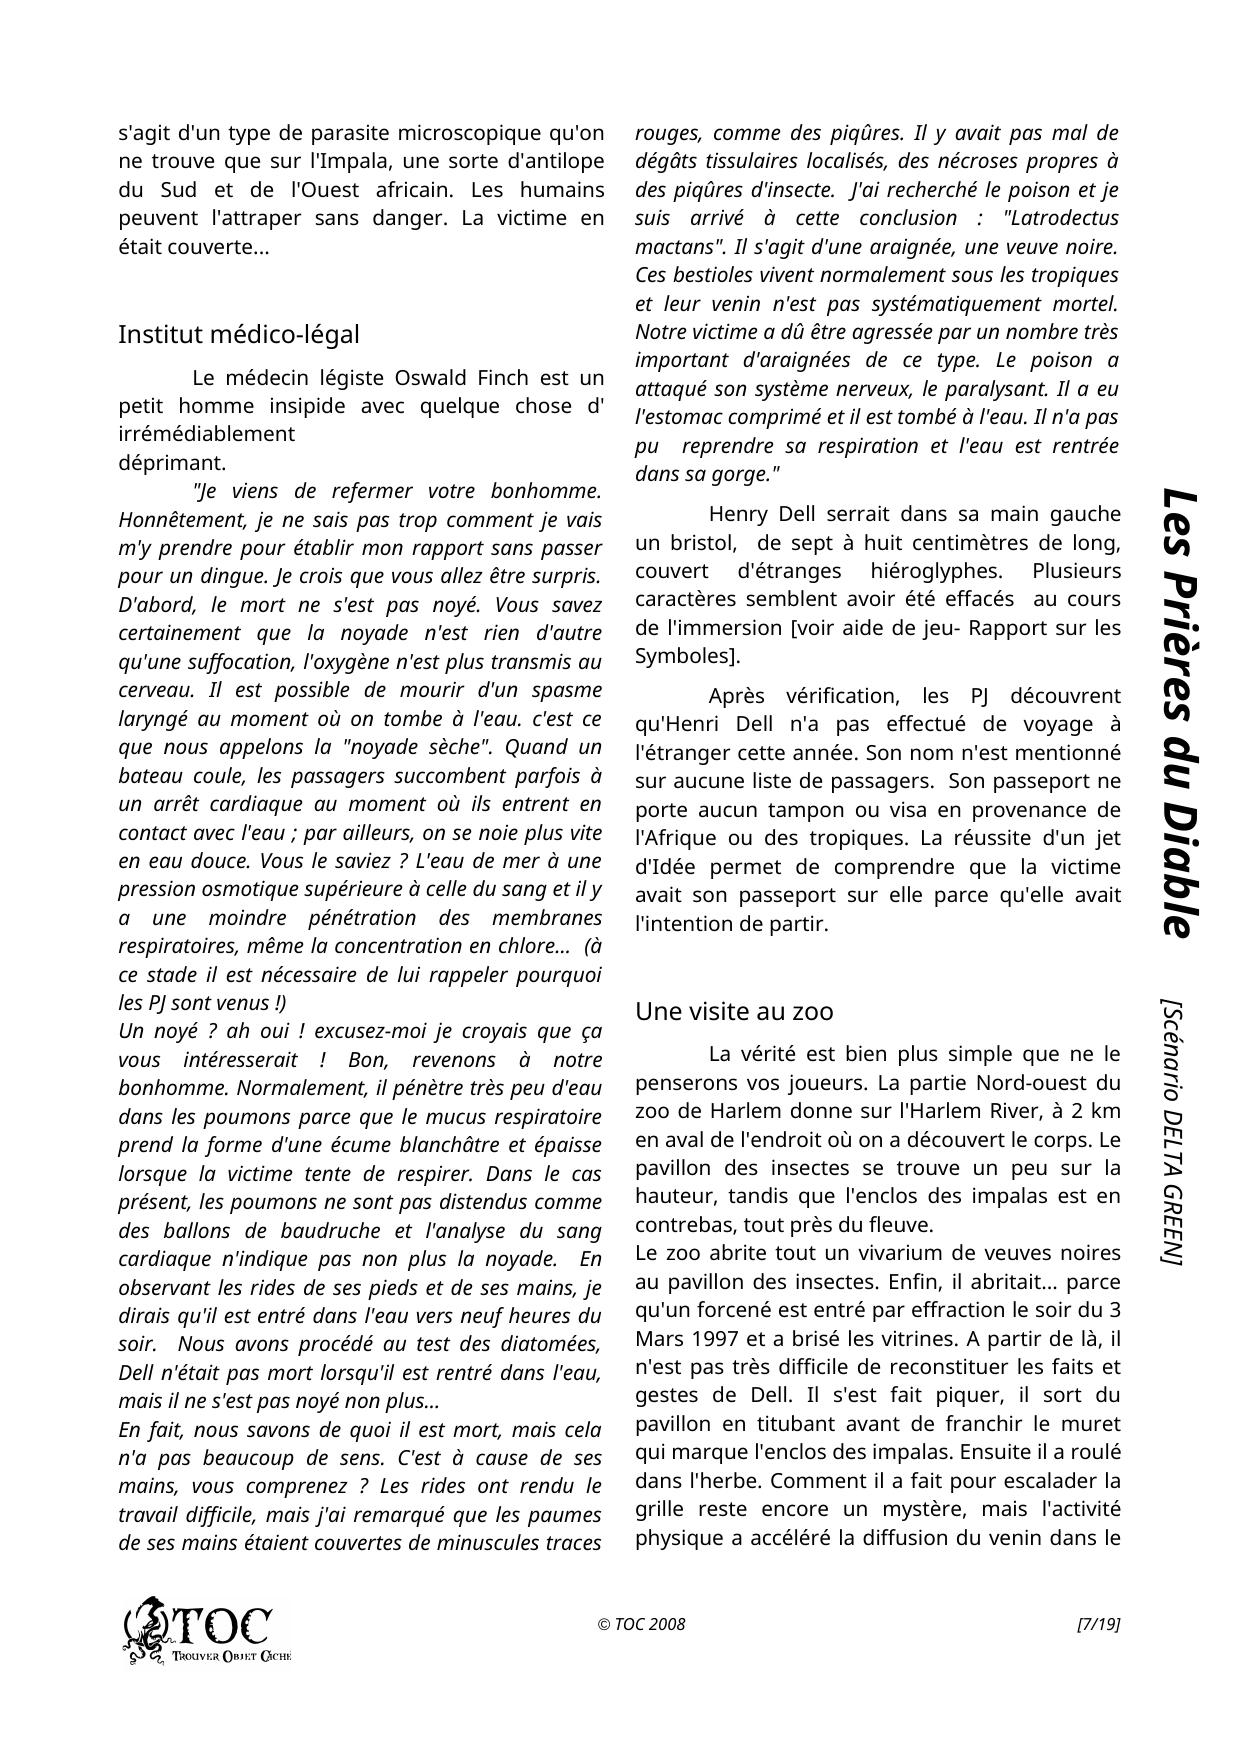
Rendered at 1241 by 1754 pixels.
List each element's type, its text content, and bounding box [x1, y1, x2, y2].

text s'agit d'un type de parasite microscopique qu'on ne trouve que sur l'Impala, une sorte d'antilope du Sud et de l'Ouest africain. Les humains peuvent l'attraper sans danger. La victime en était couverte... [118, 118, 605, 260]
picture [122, 1596, 292, 1674]
text Un noyé ? ah oui ! excusez-moi je croyais que ça vous intéresserait ! Bon, revenons à notre bonhomme. Normalement, il pénètre très peu d'eau dans les poumons parce que le mucus respiratoire prend la forme d'une écume blanchâtre et épaisse lorsque la victime tente de respirer. Dans le cas présent, les poumons ne sont pas distendus comme des ballons de baudruche et l'analyse du sang cardiaque n'indique pas non plus la noyade. En observant les rides de ses pieds et de ses mains, je dirais qu'il est entré dans l'eau vers neuf heures du soir. Nous avons procédé au test des diatomées, Dell n'était pas mort lorsqu'il est rentré dans l'eau, mais il ne s'est pas noyé non plus... [118, 1017, 605, 1415]
text En fait, nous savons de quoi il est mort, mais cela n'a pas beaucoup de sens. C'est à cause de ses mains, vous comprenez ? Les rides ont rendu le travail difficile, mais j'ai remarqué que les paumes de ses mains étaient couvertes de minuscules traces [118, 1415, 605, 1557]
text Une visite au zoo [635, 994, 1122, 1028]
text La vérité est bien plus simple que ne le penserons vos joueurs. La partie Nord-ouest du zoo de Harlem donne sur l'Harlem River, à 2 km en aval de l'endroit où on a découvert le corps. Le pavillon des insectes se trouve un peu sur la hauteur, tandis que l'enclos des impalas est en contrebas, tout près du fleuve. [635, 1039, 1122, 1238]
text Henry Dell serrait dans sa main gauche un bristol, de sept à huit centimètres de long, couvert d'étranges hiéroglyphes. Plusieurs caractères semblent avoir été effacés au cours de l'immersion [voir aide de jeu- Rapport sur les Symboles]. [635, 499, 1122, 670]
text déprimant. [118, 448, 605, 476]
text Après vérification, les PJ découvrent qu'Henri Dell n'a pas effectué de voyage à l'étranger cette année. Son nom n'est mentionné sur aucune liste de passagers. Son passeport ne porte aucun tampon ou visa en provenance de l'Afrique ou des tropiques. La réussite d'un jet d'Idée permet de comprendre que la victime avait son passeport sur elle parce qu'elle avait l'intention de partir. [635, 681, 1122, 937]
text rouges, comme des piqûres. Il y avait pas mal de dégâts tissulaires localisés, des nécroses propres à des piqûres d'insecte. J'ai recherché le poison et je suis arrivé à cette conclusion : "Latrodectus mactans". Il s'agit d'une araignée, une veuve noire. Ces bestioles vivent normalement sous les tropiques et leur venin n'est pas systématiquement mortel. Notre victime a dû être agressée par un nombre très important d'araignées de ce type. Le poison a attaqué son système nerveux, le paralysant. Il a eu l'estomac comprimé et il est tombé à l'eau. Il n'a pas pu reprendre sa respiration et l'eau est rentrée dans sa gorge." [635, 118, 1122, 488]
text Le zoo abrite tout un vivarium de veuves noires au pavillon des insectes. Enfin, il abritait... parce qu'un forcené est entré par effraction le soir du 3 Mars 1997 et a brisé les vitrines. A partir de là, il n'est pas très difficile de reconstituer les faits et gestes de Dell. Il s'est fait piquer, il sort du pavillon en titubant avant de franchir le muret qui marque l'enclos des impalas. Ensuite il a roulé dans l'herbe. Comment il a fait pour escalader la grille reste encore un mystère, mais l'activité physique a accéléré la diffusion du venin dans le [635, 1238, 1122, 1551]
text Le médecin légiste Oswald Finch est un petit homme insipide avec quelque chose d' irrémédiablement [118, 363, 605, 448]
text Institut médico-légal [118, 317, 605, 351]
text "Je viens de refermer votre bonhomme. Honnêtement, je ne sais pas trop comment je vais m'y prendre pour établir mon rapport sans passer pour un dingue. Je crois que vous allez être surpris. D'abord, le mort ne s'est pas noyé. Vous savez certainement que la noyade n'est rien d'autre qu'une suffocation, l'oxygène n'est plus transmis au cerveau. Il est possible de mourir d'un spasme laryngé au moment où on tombe à l'eau. c'est ce que nous appelons la "noyade sèche". Quand un bateau coule, les passagers succombent parfois à un arrêt cardiaque au moment où ils entrent en contact avec l'eau ; par ailleurs, on se noie plus vite en eau douce. Vous le saviez ? L'eau de mer à une pression osmotique supérieure à celle du sang et il y a une moindre pénétration des membranes respiratoires, même la concentration en chlore... (à ce stade il est nécessaire de lui rappeler pourquoi les PJ sont venus !) [118, 476, 605, 1017]
